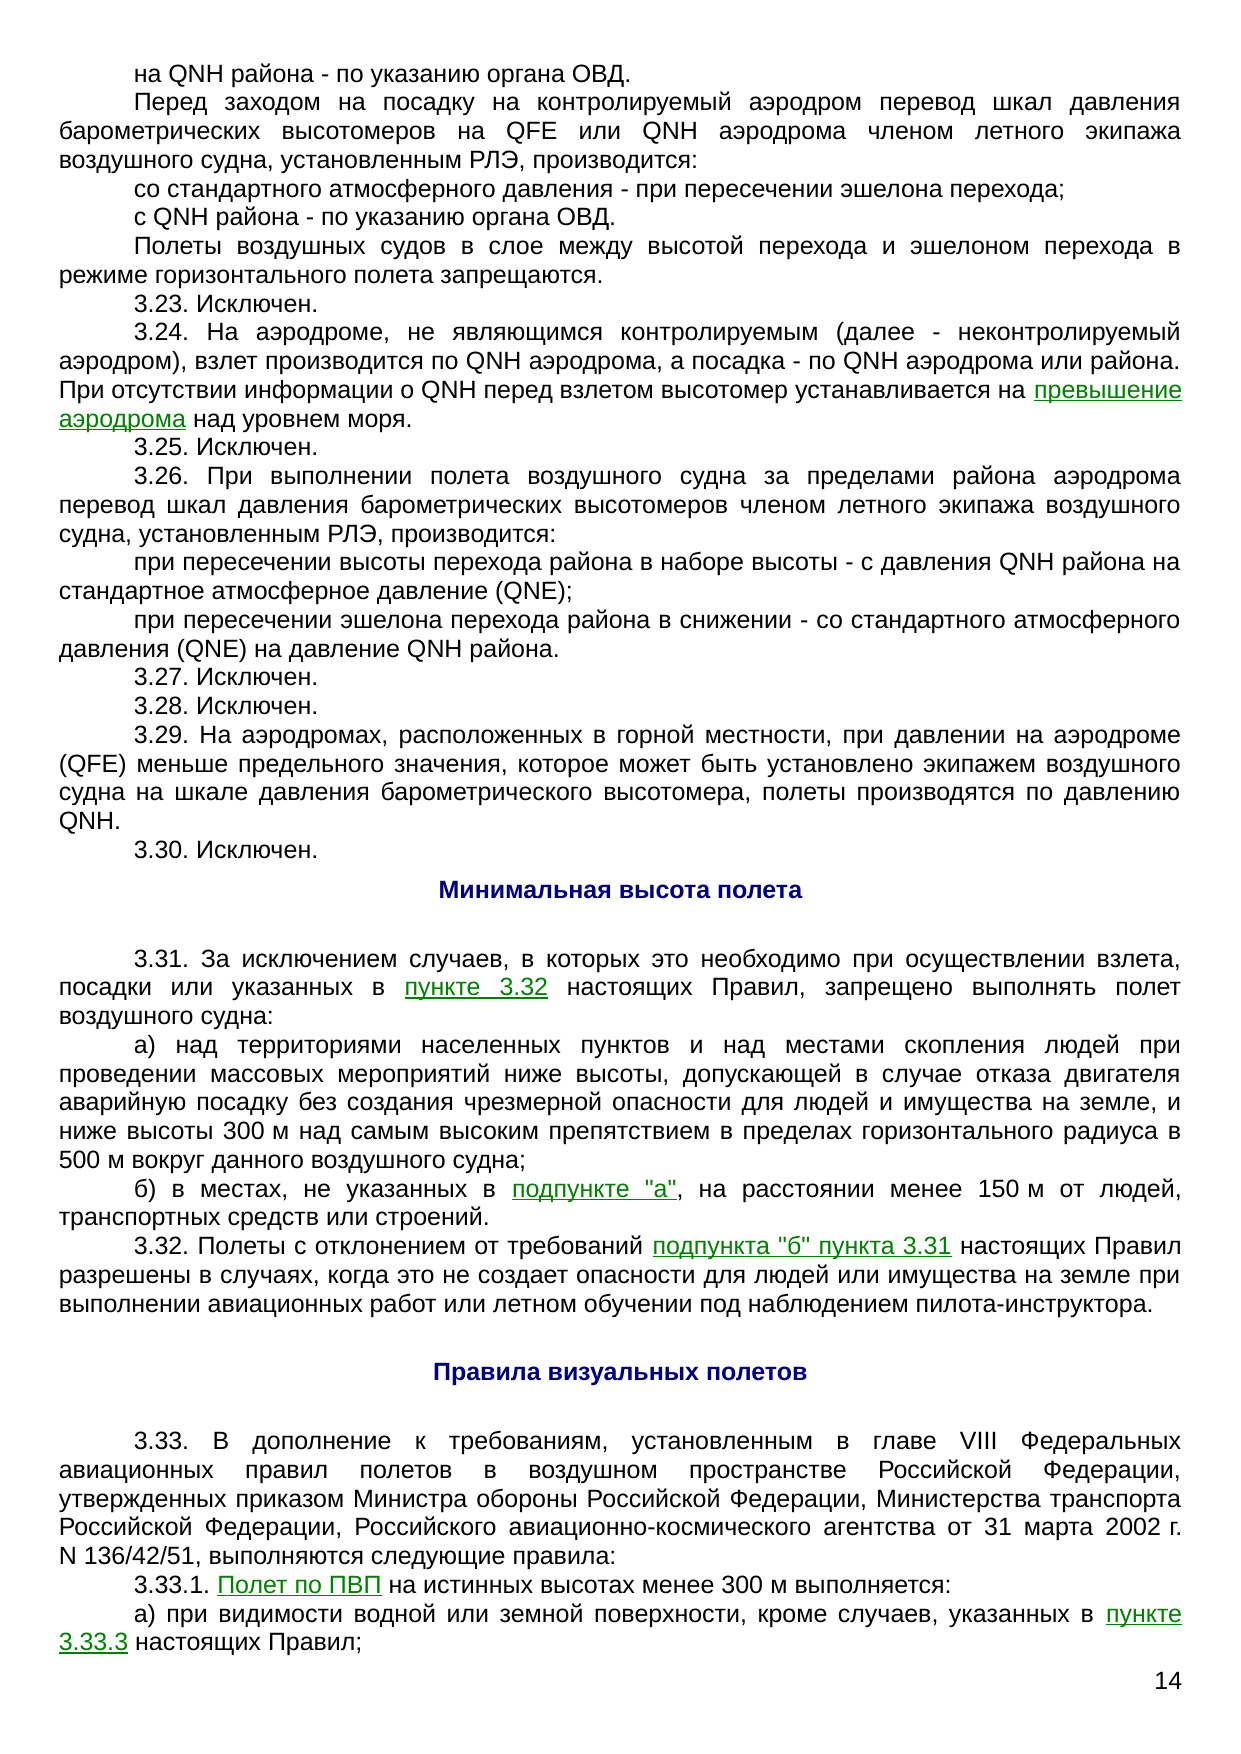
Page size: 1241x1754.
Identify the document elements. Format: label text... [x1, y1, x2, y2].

text Полеты воздушных судов в слое между высотой перехода и эшелоном перехода в режиме горизонтального полета запрещаются. [58, 231, 1182, 288]
text на QNH района - по указанию органа ОВД. [58, 58, 1182, 87]
text 3.33. В дополнение к требованиям, установленным в главе VIII Федеральных авиационных правил полетов в воздушном пространстве Российской Федерации, утвержденных приказом Министра обороны Российской Федерации, Министерства транспорта Российской Федерации, Российского авиационно-космического агентства от 31 марта 2002 г. N 136/42/51, выполняются следующие правила: [58, 1426, 1182, 1570]
text 3.27. Исключен. [58, 662, 1182, 691]
subtitle Минимальная высота полета [58, 875, 1182, 903]
text 3.30. Исключен. [58, 835, 1182, 863]
text Перед заходом на посадку на контролируемый аэродром перевод шкал давления барометрических высотомеров на QFE или QNH аэродрома членом летного экипажа воздушного судна, установленным РЛЭ, производится: [58, 87, 1182, 173]
text с QNH района - по указанию органа ОВД. [58, 202, 1182, 231]
text б) в местах, не указанных в подпункте "а", на расстоянии менее 150 м от людей, транспортных средств или строений. [58, 1173, 1182, 1231]
text при пересечении эшелона перехода района в снижении - со стандартного атмосферного давления (QNE) на давление QNH района. [58, 605, 1182, 662]
text 3.23. Исключен. [58, 288, 1182, 317]
text 3.31. За исключением случаев, в которых это необходимо при осуществлении взлета, посадки или указанных в пункте 3.32 настоящих Правил, запрещено выполнять полет воздушного судна: [58, 943, 1182, 1030]
text 3.25. Исключен. [58, 432, 1182, 461]
text 3.29. На аэродромах, расположенных в горной местности, при давлении на аэродроме (QFE) меньше предельного значения, которое может быть установлено экипажем воздушного судна на шкале давления барометрического высотомера, полеты производятся по давлению QNH. [58, 720, 1182, 835]
text 3.24. На аэродроме, не являющимся контролируемым (далее - неконтролируемый аэродром), взлет производится по QNH аэродрома, а посадка - по QNH аэродрома или района. При отсутствии информации о QNH перед взлетом высотомер устанавливается на превышение аэродрома над уровнем моря. [58, 317, 1182, 432]
text 3.32. Полеты с отклонением от требований подпункта "б" пункта 3.31 настоящих Правил разрешены в случаях, когда это не создает опасности для людей или имущества на земле при выполнении авиационных работ или летном обучении под наблюдением пилота-инструктора. [58, 1231, 1182, 1317]
text 3.28. Исключен. [58, 691, 1182, 720]
text со стандартного атмосферного давления - при пересечении эшелона перехода; [58, 173, 1182, 202]
text а) над территориями населенных пунктов и над местами скопления людей при проведении массовых мероприятий ниже высоты, допускающей в случае отказа двигателя аварийную посадку без создания чрезмерной опасности для людей и имущества на земле, и ниже высоты 300 м над самым высоким препятствием в пределах горизонтального радиуса в 500 м вокруг данного воздушного судна; [58, 1030, 1182, 1173]
subtitle Правила визуальных полетов [58, 1357, 1182, 1386]
text а) при видимости водной или земной поверхности, кроме случаев, указанных в пункте 3.33.3 настоящих Правил; [58, 1598, 1182, 1656]
text 3.33.1. Полет по ПВП на истинных высотах менее 300 м выполняется: [58, 1570, 1182, 1598]
text 3.26. При выполнении полета воздушного судна за пределами района аэродрома перевод шкал давления барометрических высотомеров членом летного экипажа воздушного судна, установленным РЛЭ, производится: [58, 461, 1182, 547]
text при пересечении высоты перехода района в наборе высоты - с давления QNH района на стандартное атмосферное давление (QNE); [58, 547, 1182, 605]
